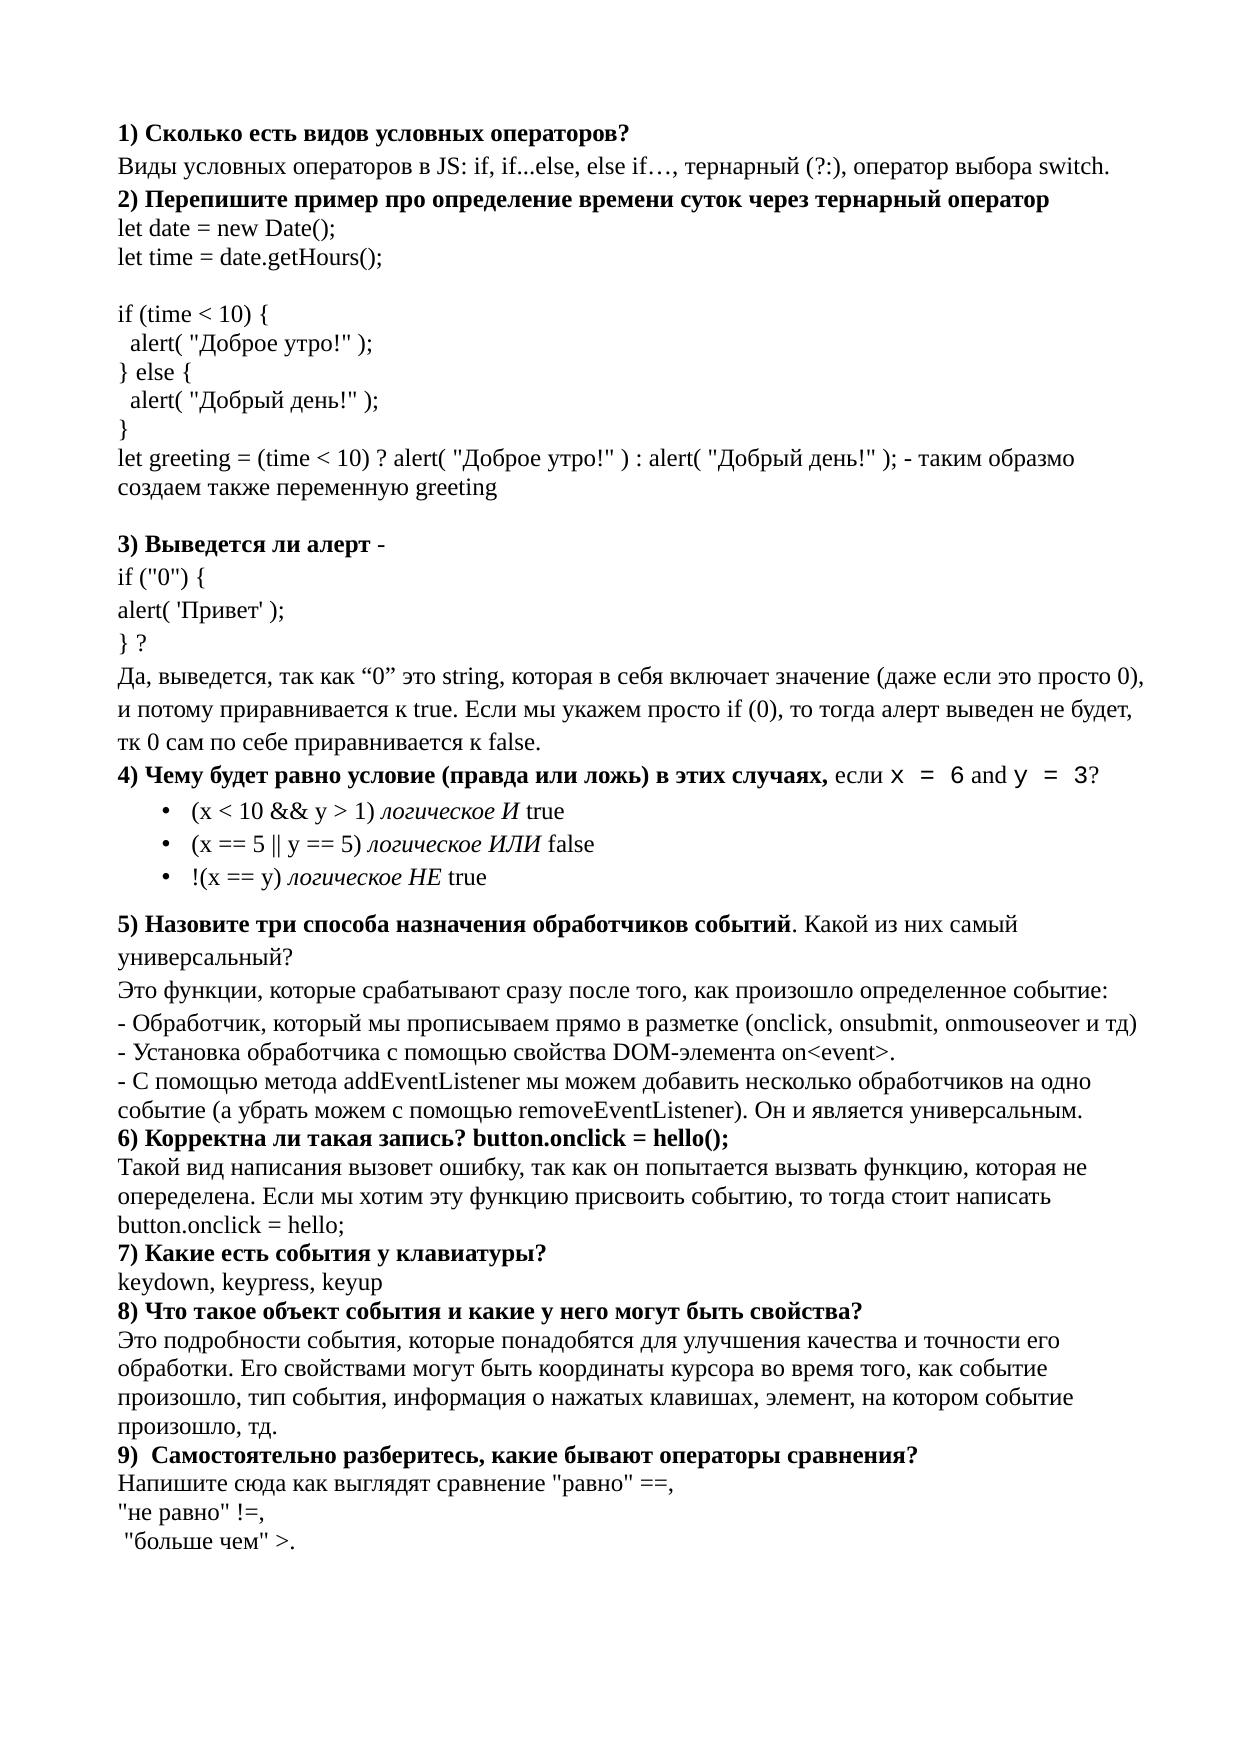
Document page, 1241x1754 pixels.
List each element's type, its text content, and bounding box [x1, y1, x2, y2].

list alert( "Доброе утро!" ); [88, 328, 1151, 357]
list 6) Корректна ли такая запись? button.onclick = hello(); [88, 1123, 1151, 1152]
list } [88, 414, 1151, 443]
list } ? [88, 628, 1151, 657]
list - Обработчик, который мы прописываем прямо в разметке (onclick, onsubmit, onmouseover и тд) [88, 1008, 1151, 1037]
list - Установка обработчика с помощью свойства DOM-элемента on<event>. [88, 1037, 1151, 1066]
list Напишите сюда как выглядят сравнение "равно" ==, [88, 1468, 1151, 1497]
list alert( 'Привет' ); [88, 595, 1151, 624]
list !(x == y) логическое НЕ true [162, 862, 1151, 891]
list - С помощью метода addEventListener мы можем добавить несколько обработчиков на одно событие (а убрать можем с помощью removeEventListener). Он и является универсальным. [88, 1066, 1151, 1123]
list keydown, keypress, keyup [88, 1267, 1151, 1296]
list "не равно" !=, [88, 1497, 1151, 1526]
list (x == 5 || y == 5) логическое ИЛИ false [162, 829, 1151, 857]
list Да, выведется, так как “0” это string, которая в себя включает значение (даже если это просто 0), и потому приравнивается к true. Если мы укажем просто if (0), то тогда алерт выведен не будет, тк 0 сам по себе приравнивается к false. [88, 661, 1151, 756]
list alert( "Добрый день!" ); [88, 385, 1151, 414]
list 4) Чему будет равно условие (правда или ложь) в этих случаях, если x = 6 and y = 3? [88, 760, 1151, 791]
list if (time < 10) { [88, 299, 1151, 328]
list 8) Что такое объект события и какие у него могут быть свойства? [88, 1296, 1151, 1325]
list let time = date.getHours(); [88, 242, 1151, 270]
list } else { [88, 357, 1151, 385]
list 2) Перепишите пример про определение времени суток через тернарный оператор [88, 184, 1151, 213]
list Такой вид написания вызовет ошибку, так как он попытается вызвать функцию, которая не опеределена. Если мы хотим эту функцию присвоить событию, то тогда стоит написать button.onclick = hello; [88, 1152, 1151, 1238]
list Это функции, которые срабатывают сразу после того, как произошло определенное событие: [88, 975, 1151, 1004]
list let date = new Date(); [88, 213, 1151, 242]
list 3) Выведется ли алерт - [88, 529, 1151, 558]
list 7) Какие есть события у клавиатуры? [88, 1238, 1151, 1267]
list let greeting = (time < 10) ? alert( "Доброе утро!" ) : alert( "Добрый день!" ); - таким образмо создаем также переменную greeting [88, 443, 1151, 500]
list Это подробности события, которые понадобятся для улучшения качества и точности его обработки. Его свойствами могут быть координаты курсора во время того, как событие произошло, тип события, информация о нажатых клавишах, элемент, на котором событие произошло, тд. [88, 1325, 1151, 1440]
list "больше чем" >. [88, 1526, 1151, 1555]
list Виды условных операторов в JS: if, if...else, else if…, тернарный (?:), оператор выбора switch. [88, 151, 1151, 180]
list 5) Назовите три способа назначения обработчиков событий. Какой из них самый универсальный? [88, 909, 1151, 971]
list 9) Самостоятельно разберитесь, какие бывают операторы сравнения? [88, 1440, 1151, 1468]
list 1) Сколько есть видов условных операторов? [88, 118, 1151, 147]
list if ("0") { [88, 562, 1151, 591]
list (x < 10 && y > 1) логическое И true [162, 796, 1151, 824]
